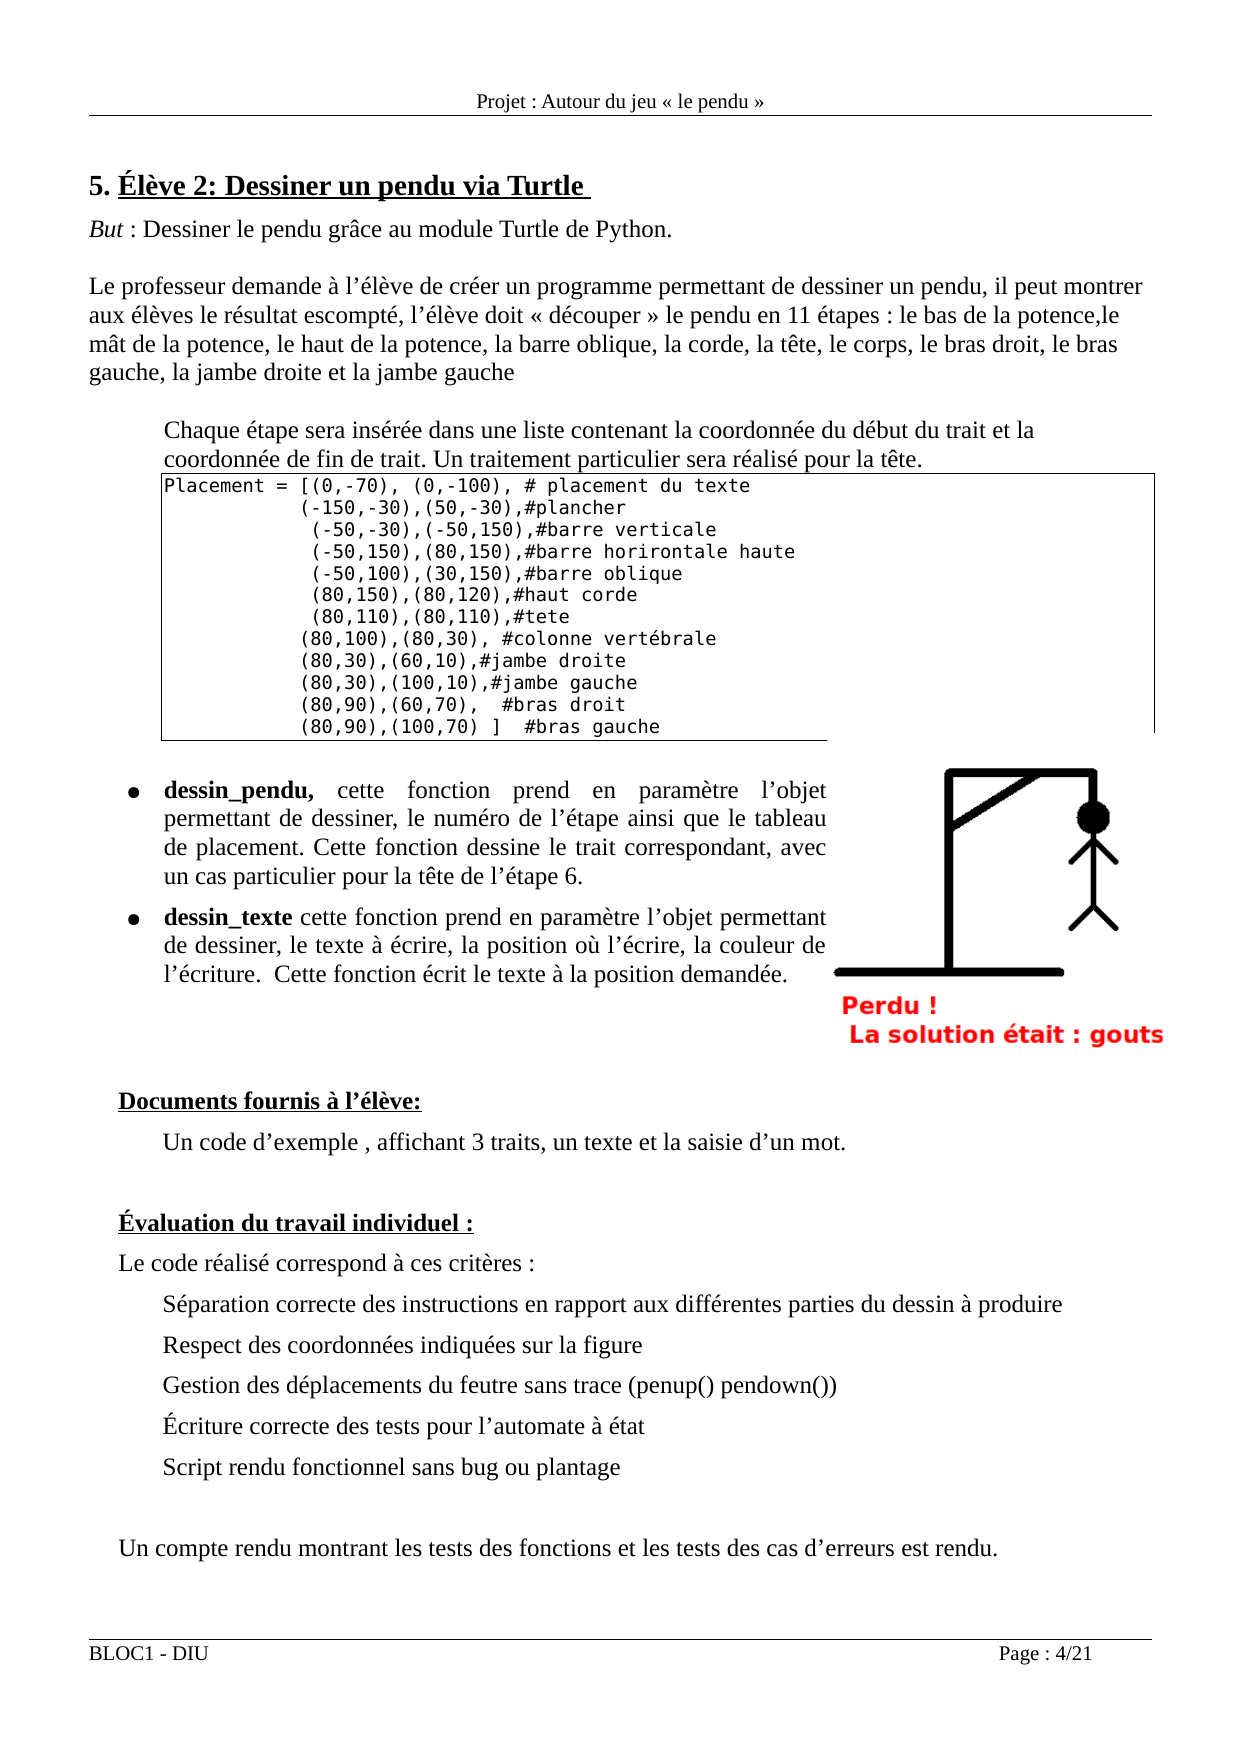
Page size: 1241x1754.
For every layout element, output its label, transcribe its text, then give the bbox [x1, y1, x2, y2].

text Écriture correcte des tests pour l’automate à état [88, 1411, 1152, 1440]
list coordonnée de fin de trait. Un traitement particulier sera réalisé pour la tête. [163, 444, 1152, 472]
text Script rendu fonctionnel sans bug ou plantage [88, 1452, 1152, 1480]
text Le professeur demande à l’élève de créer un programme permettant de dessiner un pendu, il peut montrer aux élèves le résultat escompté, l’élève doit « découper » le pendu en 11 étapes : le bas de la potence,le mât de la potence, le haut de la potence, la barre oblique, la corde, la tête, le corps, le bras droit, le bras gauche, la jambe droite et la jambe gauche [88, 271, 1152, 386]
list (-50,100),(30,150),#barre oblique [162, 560, 1154, 582]
text But : Dessiner le pendu grâce au module Turtle de Python. [88, 214, 1152, 242]
list (-50,-30),(-50,150),#barre verticale [162, 516, 1154, 538]
text Un code d’exemple , affichant 3 traits, un texte et la saisie d’un mot. [88, 1127, 1152, 1155]
text Gestion des déplacements du feutre sans trace (penup() pendown()) [88, 1370, 1152, 1399]
text Évaluation du travail individuel : [88, 1208, 1152, 1237]
subtitle Élève 2: Dessiner un pendu via Turtle [88, 168, 1152, 202]
list (80,30),(60,10),#jambe droite [162, 647, 1154, 669]
list (80,150),(80,120),#haut corde [162, 582, 1154, 604]
list Chaque étape sera insérée dans une liste contenant la coordonnée du début du trait et la [163, 415, 1152, 444]
text Documents fournis à l’élève: [88, 1086, 1152, 1115]
list (-150,-30),(50,-30),#plancher [162, 494, 1154, 516]
list (80,90),(60,70), #bras droit [162, 691, 1154, 713]
list Placement = [(0,-70), (0,-100), # placement du texte [162, 474, 1154, 494]
text Un compte rendu montrant les tests des fonctions et les tests des cas d’erreurs est rendu. [88, 1533, 1152, 1562]
text Le code réalisé correspond à ces critères : [88, 1248, 1152, 1277]
list dessin_pendu, cette fonction prend en paramètre l’objet permettant de dessiner, le numéro de l’étape ainsi que le tableau de placement. Cette fonction dessine le trait correspondant, avec un cas particulier pour la tête de l’étape 6. [126, 775, 827, 890]
list (80,110),(80,110),#tete [162, 604, 1154, 626]
picture [827, 733, 1163, 1063]
list dessin_texte cette fonction prend en paramètre l’objet permettant de dessiner, le texte à écrire, la position où l’écrire, la couleur de l’écriture. Cette fonction écrit le texte à la position demandée. [126, 902, 827, 988]
text Séparation correcte des instructions en rapport aux différentes parties du dessin à produire [88, 1289, 1152, 1318]
list (80,30),(100,10),#jambe gauche [162, 669, 1154, 691]
list (-50,150),(80,150),#barre horirontale haute [162, 538, 1154, 560]
text Respect des coordonnées indiquées sur la figure [88, 1330, 1152, 1358]
list (80,100),(80,30), #colonne vertébrale [162, 626, 1154, 647]
list (80,90),(100,70) ] #bras gauche [162, 713, 1154, 740]
